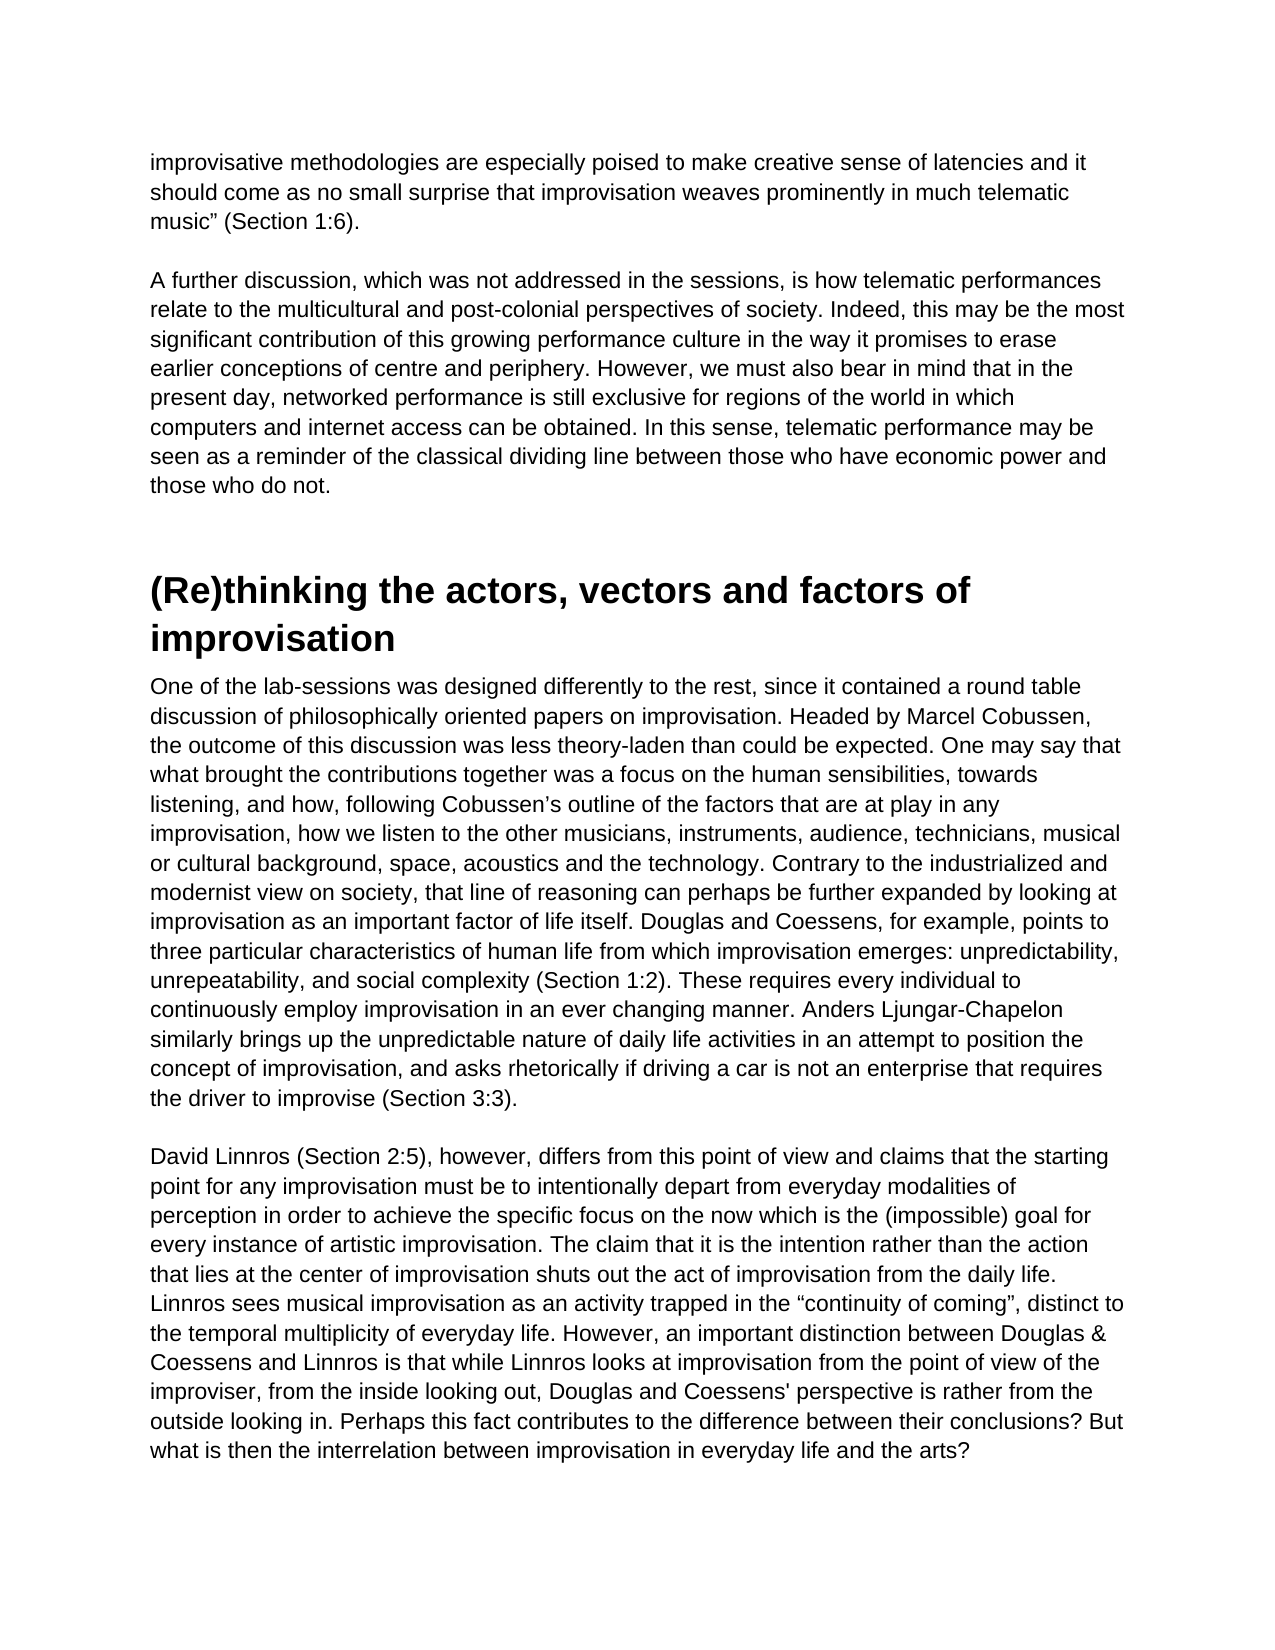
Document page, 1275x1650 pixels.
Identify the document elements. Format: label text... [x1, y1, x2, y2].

text A further discussion, which was not addressed in the sessions, is how telematic performances relate to the multicultural and post-colonial perspectives of society. Indeed, this may be the most significant contribution of this growing performance culture in the way it promises to erase earlier conceptions of centre and periphery. However, we must also bear in mind that in the present day, networked performance is still exclusive for regions of the world in which computers and internet access can be obtained. In this sense, telematic performance may be seen as a reminder of the classical dividing line between those who have economic power and those who do not. [150, 267, 1125, 499]
text David Linnros (Section 2:5), however, differs from this point of view and claims that the starting point for any improvisation must be to intentionally depart from everyday modalities of perception in order to achieve the specific focus on the now which is the (impossible) goal for every instance of artistic improvisation. The claim that it is the intention rather than the action that lies at the center of improvisation shuts out the act of improvisation from the daily life. Linnros sees musical improvisation as an activity trapped in the “continuity of coming”, distinct to the temporal multiplicity of everyday life. However, an important distinction between Douglas & Coessens and Linnros is that while Linnros looks at improvisation from the point of view of the improviser, from the inside looking out, Douglas and Coessens' perspective is rather from the outside looking in. Perhaps this fact contributes to the difference between their conclusions? But what is then the interrelation between improvisation in everyday life and the arts? [150, 1144, 1125, 1463]
subtitle (Re)thinking the actors, vectors and factors of improvisation [150, 569, 1125, 659]
text improvisative methodologies are especially poised to make creative sense of latencies and it should come as no small surprise that improvisation weaves prominently in much telematic music” (Section 1:6). [150, 150, 1125, 234]
text One of the lab-sessions was designed differently to the rest, since it contained a round table discussion of philosophically oriented papers on improvisation. Headed by Marcel Cobussen, the outcome of this discussion was less theory-laden than could be expected. One may say that what brought the contributions together was a focus on the human sensibilities, towards listening, and how, following Cobussen’s outline of the factors that are at play in any improvisation, how we listen to the other musicians, instruments, audience, technicians, musical or cultural background, space, acoustics and the technology. Contrary to the industrialized and modernist view on society, that line of reasoning can perhaps be further expanded by looking at improvisation as an important factor of life itself. Douglas and Coessens, for example, points to three particular characteristics of human life from which improvisation emerges: unpredictability, unrepeatability, and social complexity (Section 1:2). These requires every individual to continuously employ improvisation in an ever changing manner. Anders Ljungar-Chapelon similarly brings up the unpredictable nature of daily life activities in an attempt to position the concept of improvisation, and asks rhetorically if driving a car is not an enterprise that requires the driver to improvise (Section 3:3). [150, 674, 1125, 1111]
